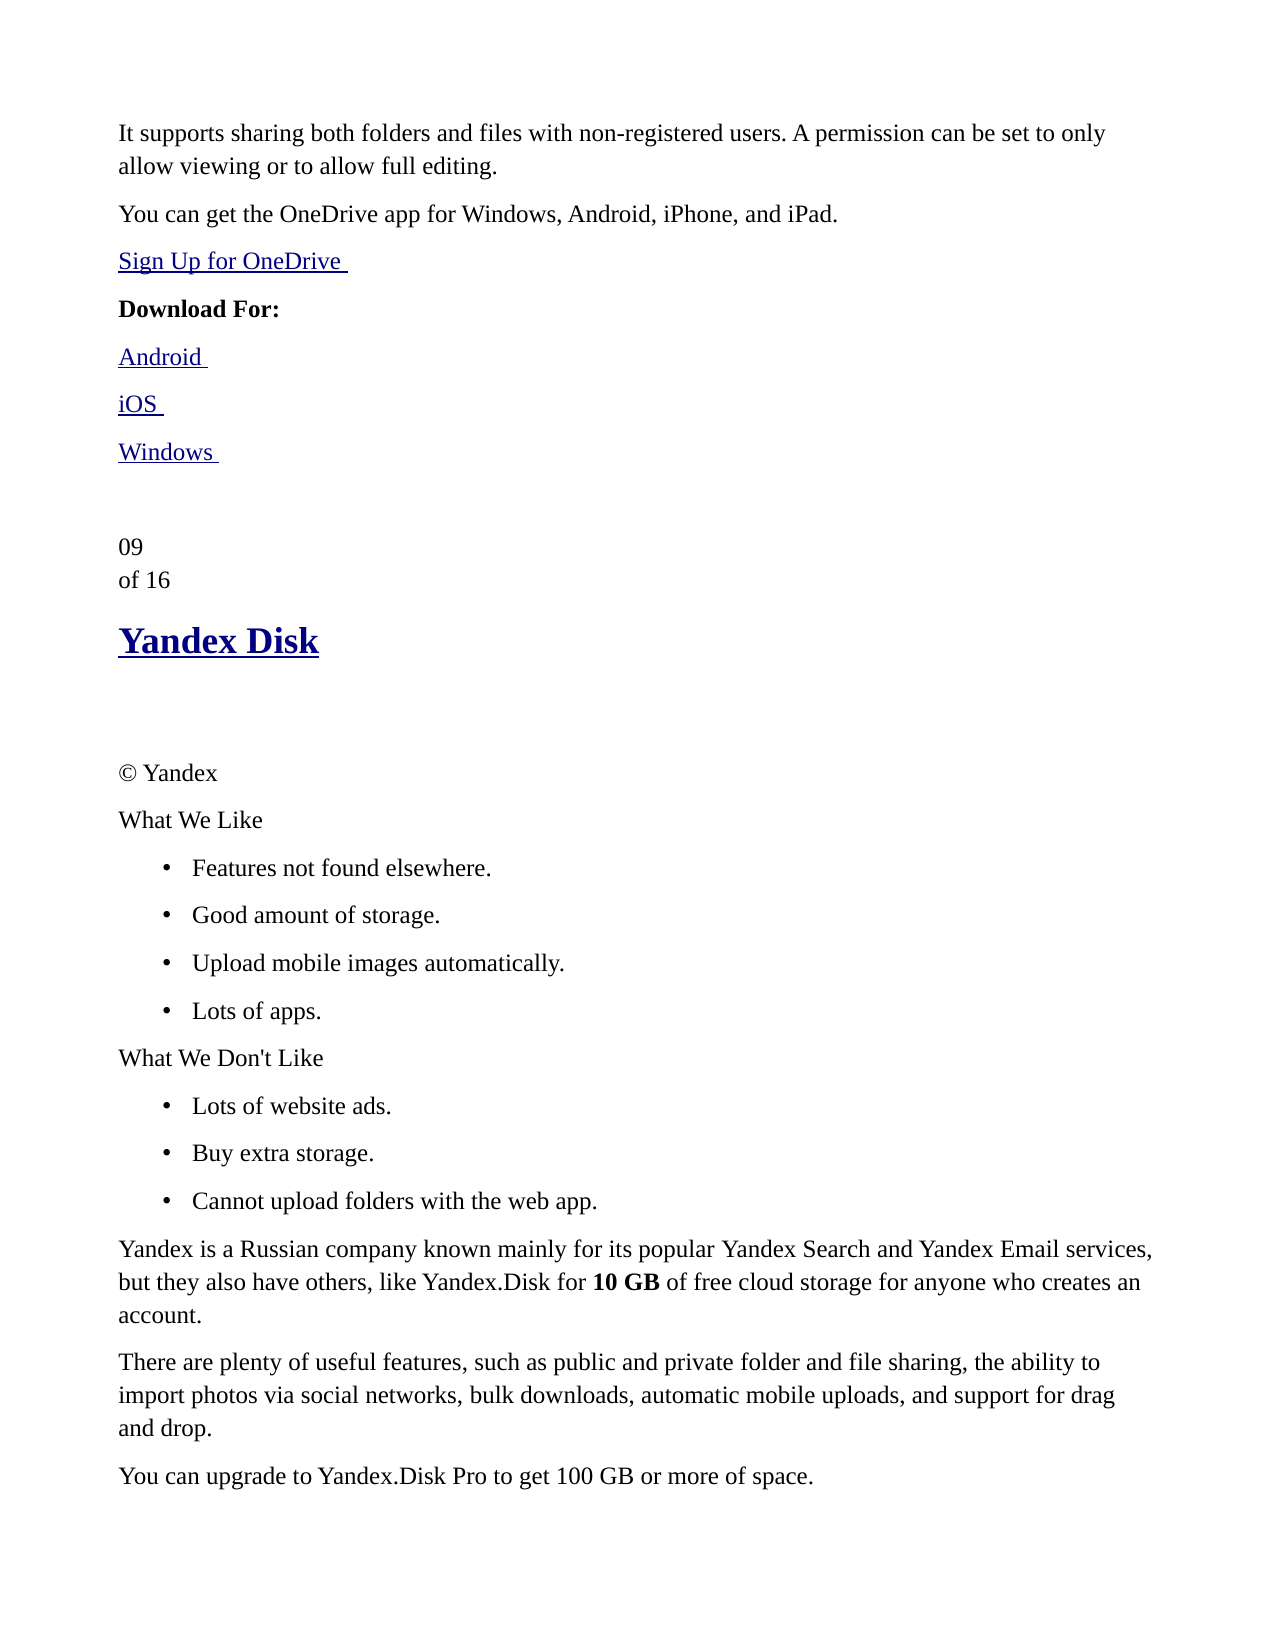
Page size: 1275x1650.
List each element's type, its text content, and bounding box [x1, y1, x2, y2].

text What We Don't Like [118, 1043, 1157, 1072]
list Good amount of storage. [162, 901, 1157, 929]
text You can upgrade to Yandex.Disk Pro to get 100 GB or more of space. [118, 1461, 1157, 1490]
text You can get the OneDrive app for Windows, Android, iPhone, and iPad. [118, 199, 1157, 227]
text It supports sharing both folders and files with non-registered users. A permission can be set to only allow viewing or to allow full editing. [118, 118, 1157, 180]
text Android [118, 342, 1157, 370]
text © Yandex [118, 758, 1157, 786]
text There are plenty of useful features, such as public and private folder and file sharing, the ability to import photos via social networks, bulk downloads, automatic mobile uploads, and support for drag and drop. [118, 1347, 1157, 1442]
subtitle Yandex Disk [118, 619, 1157, 662]
text Yandex is a Russian company known mainly for its popular Yandex Search and Yandex Email services, but they also have others, like Yandex.Disk for 10 GB of free cloud storage for anyone who creates an account. [118, 1234, 1157, 1328]
list Upload mobile images automatically. [162, 948, 1157, 977]
text of 16 [118, 565, 1157, 594]
text What We Like [118, 805, 1157, 834]
text Download For: [118, 294, 1157, 323]
text Sign Up for OneDrive [118, 246, 1157, 275]
list Buy extra storage. [162, 1138, 1157, 1167]
list Lots of website ads. [162, 1091, 1157, 1120]
list Features not found elsewhere. [162, 853, 1157, 882]
list Cannot upload folders with the web app. [162, 1186, 1157, 1215]
text iOS [118, 389, 1157, 418]
text Windows [118, 437, 1157, 466]
text 09 [118, 532, 1157, 561]
list Lots of apps. [162, 996, 1157, 1024]
